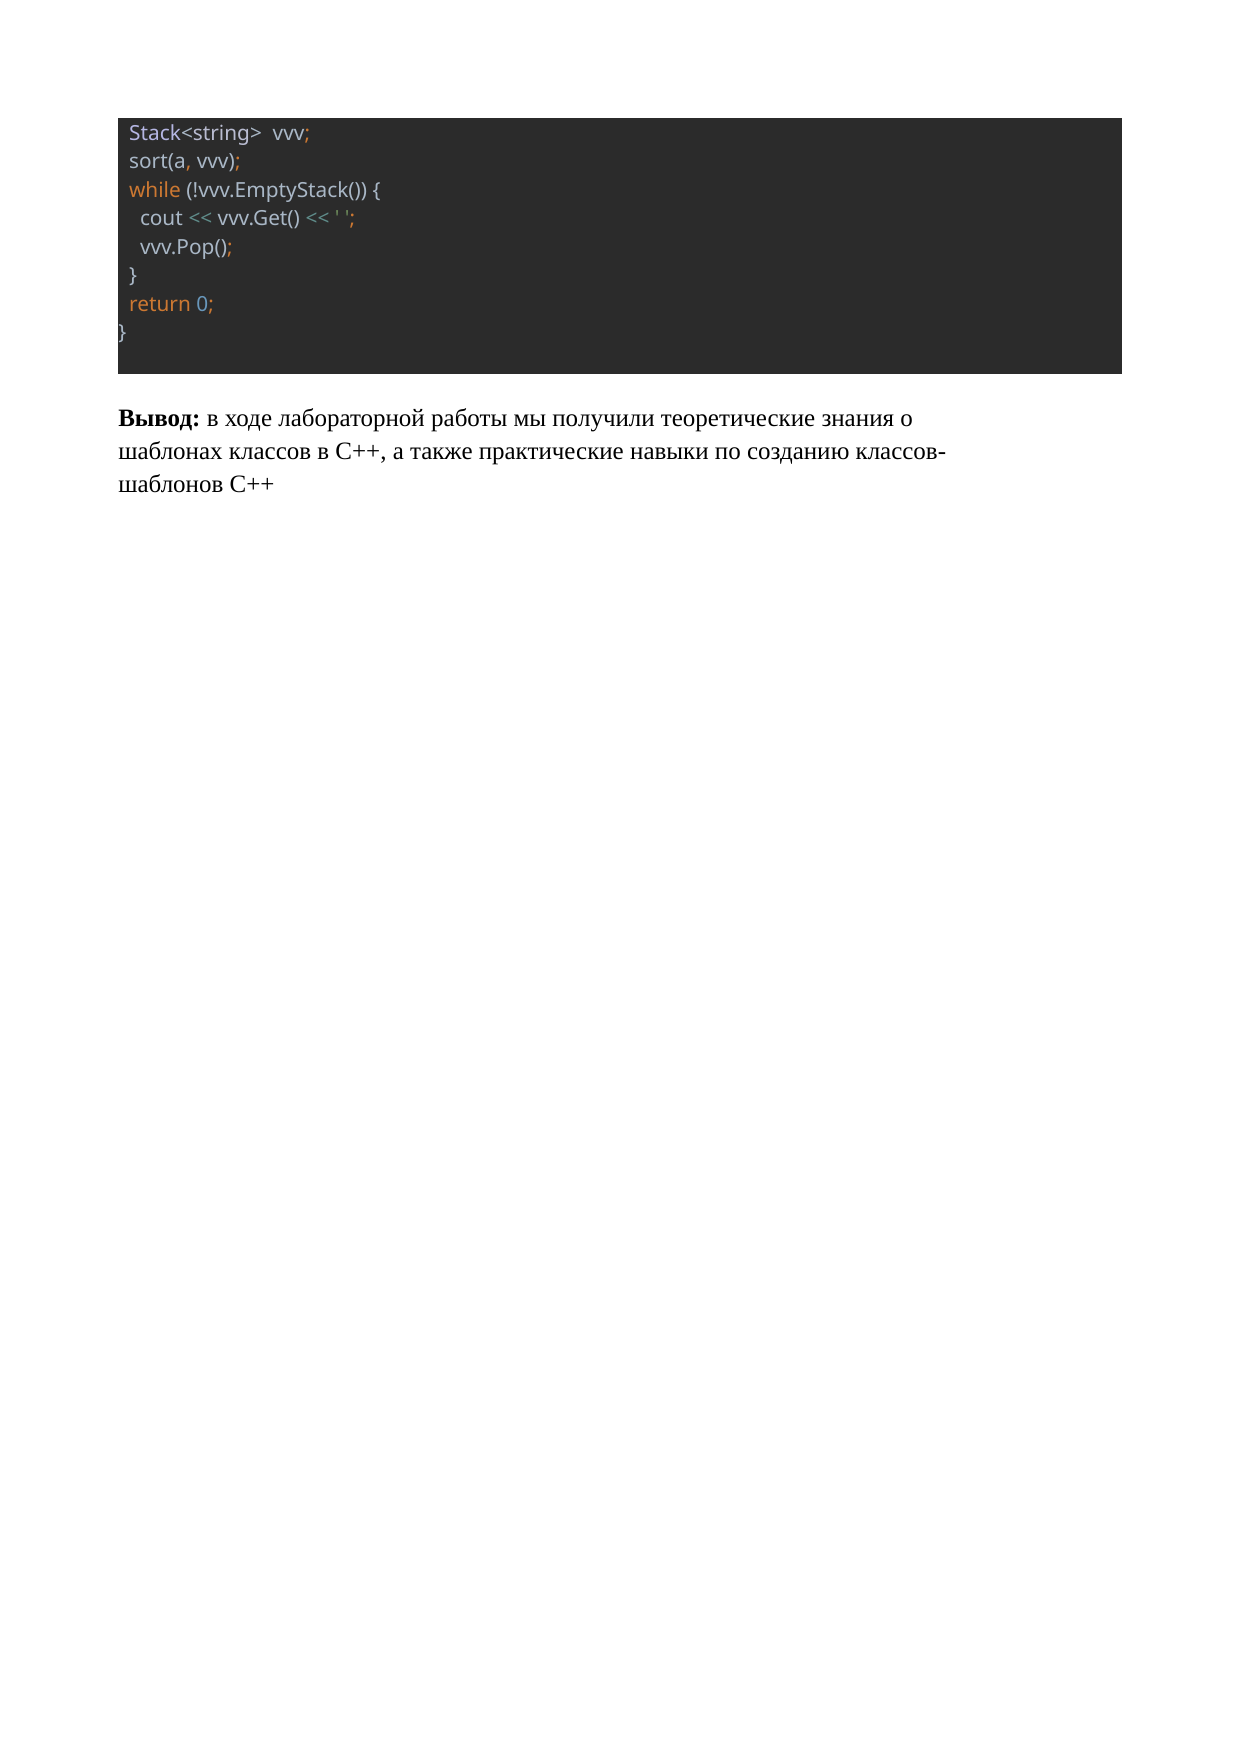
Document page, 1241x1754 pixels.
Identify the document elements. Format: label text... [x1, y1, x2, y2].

text Вывод: в ходе лабораторной работы мы получили теоретические знания о шаблонах классов в С++, а также практические навыки по созданию классов-шаблонов С++ [118, 403, 1017, 498]
text Stack<string> vvv; sort(a, vvv); while (!vvv.EmptyStack()) { cout << vvv.Get() << ' '; vvv.Pop(); } return 0; } [118, 118, 1122, 374]
